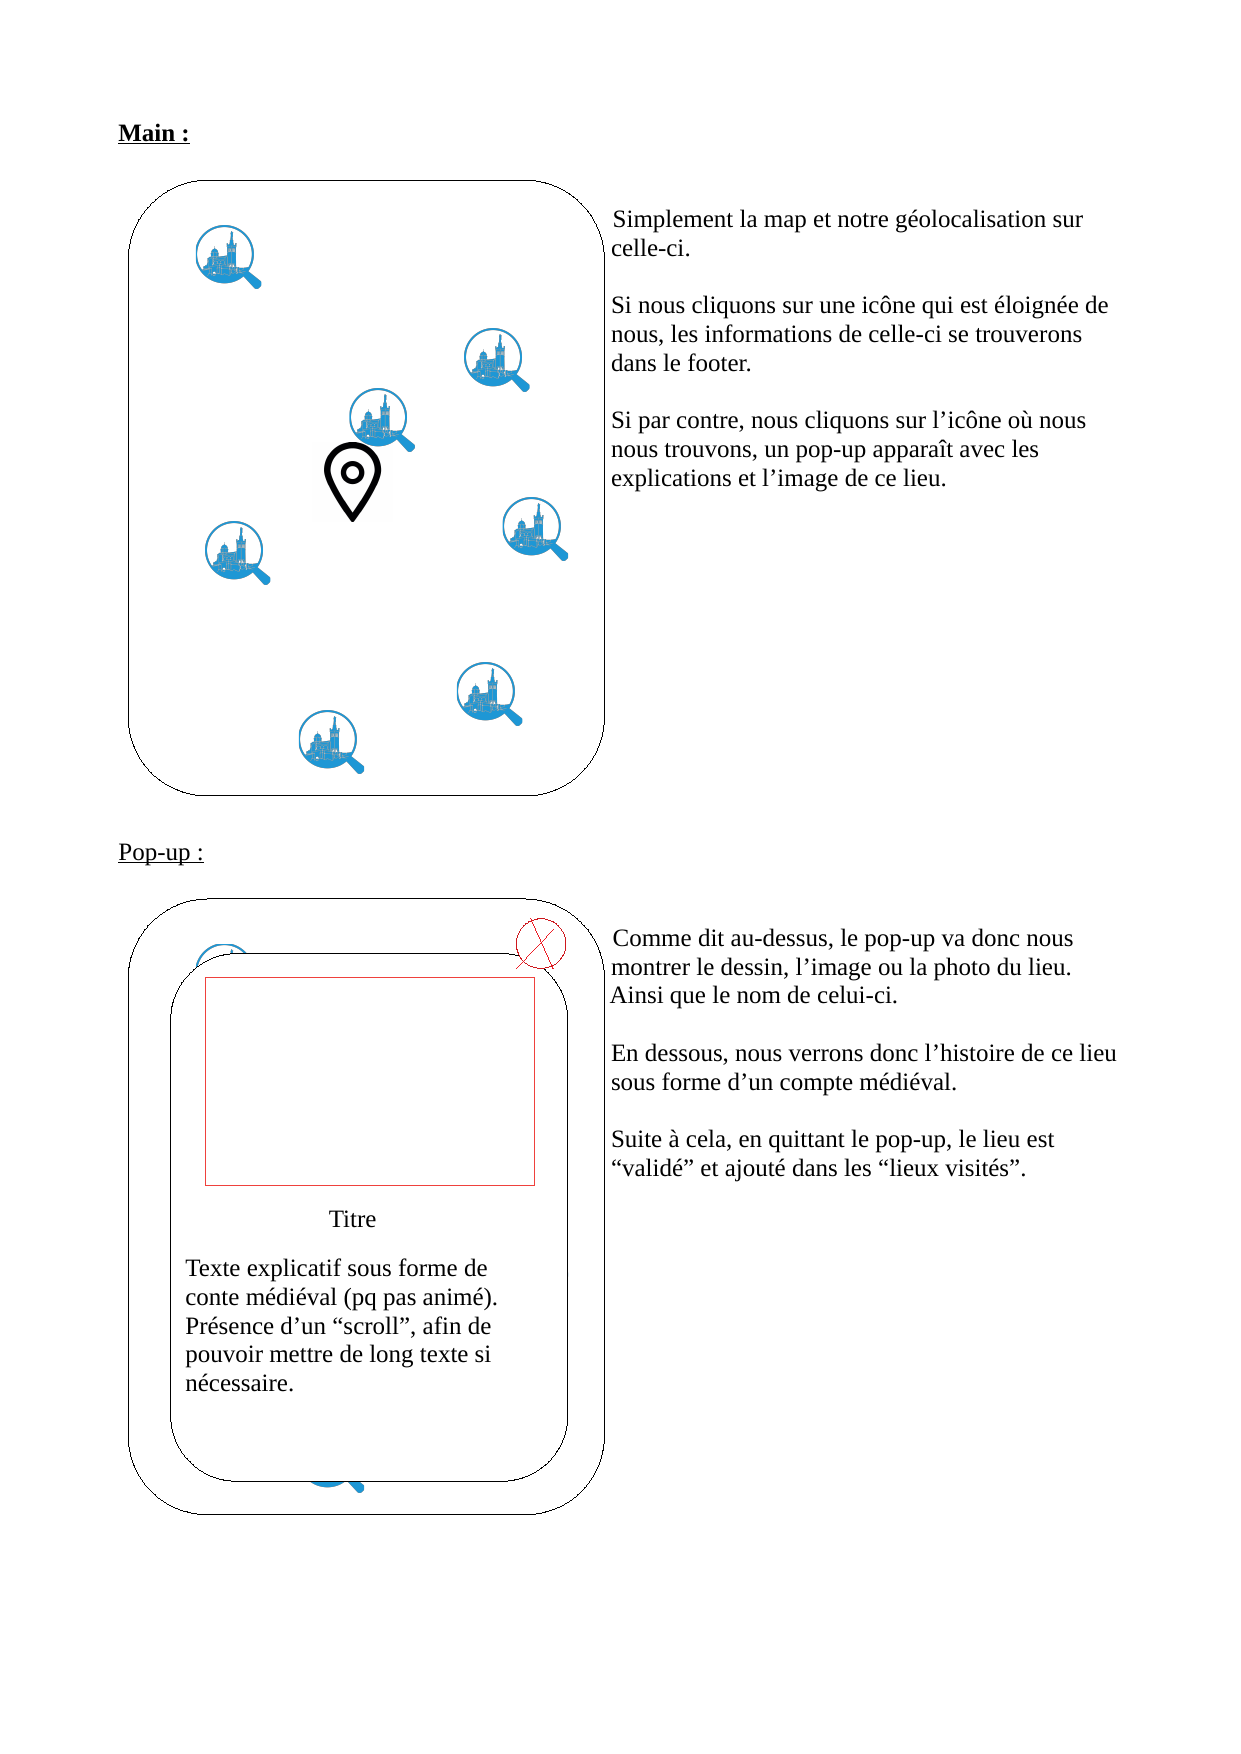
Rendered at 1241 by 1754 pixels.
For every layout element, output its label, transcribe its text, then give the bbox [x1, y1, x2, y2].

text montrer le dessin, l’image ou la photo du lieu. [601, 952, 1122, 981]
picture [195, 225, 262, 289]
text celle-ci. [601, 233, 1122, 262]
picture [464, 328, 530, 392]
text Suite à cela, en quittant le pop-up, le lieu est [605, 1124, 1122, 1153]
text sous forme d’un compte médiéval. [605, 1067, 1122, 1096]
text nous, les informations de celle-ci se trouverons [605, 319, 1122, 348]
text [118, 233, 132, 262]
text Si nous cliquons sur une icône qui est éloignée de [605, 291, 1122, 319]
text “validé” et ajouté dans les “lieux visités”. [605, 1153, 1122, 1182]
picture [195, 944, 262, 967]
text [118, 204, 150, 233]
picture [312, 388, 415, 522]
picture [456, 662, 523, 726]
text Main : [118, 118, 1122, 147]
picture [205, 521, 271, 585]
text dans le footer. Si par contre, nous cliquons sur l’icône où nous [605, 348, 1122, 434]
picture [502, 497, 569, 561]
text Comme dit au-dessus, le pop-up va donc nous [583, 923, 1122, 952]
text [118, 923, 149, 952]
text Simplement la map et notre géolocalisation sur [583, 204, 1122, 233]
text nous trouvons, un pop-up apparaît avec les [605, 434, 1122, 463]
text explications et l’image de ce lieu. [605, 463, 1122, 492]
text Ainsi que le nom de celui-ci. [605, 981, 1122, 1009]
picture [298, 710, 365, 774]
text Pop-up : [118, 837, 1122, 866]
text En dessous, nous verrons donc l’histoire de ce lieu [605, 1038, 1122, 1067]
picture [298, 1482, 365, 1493]
